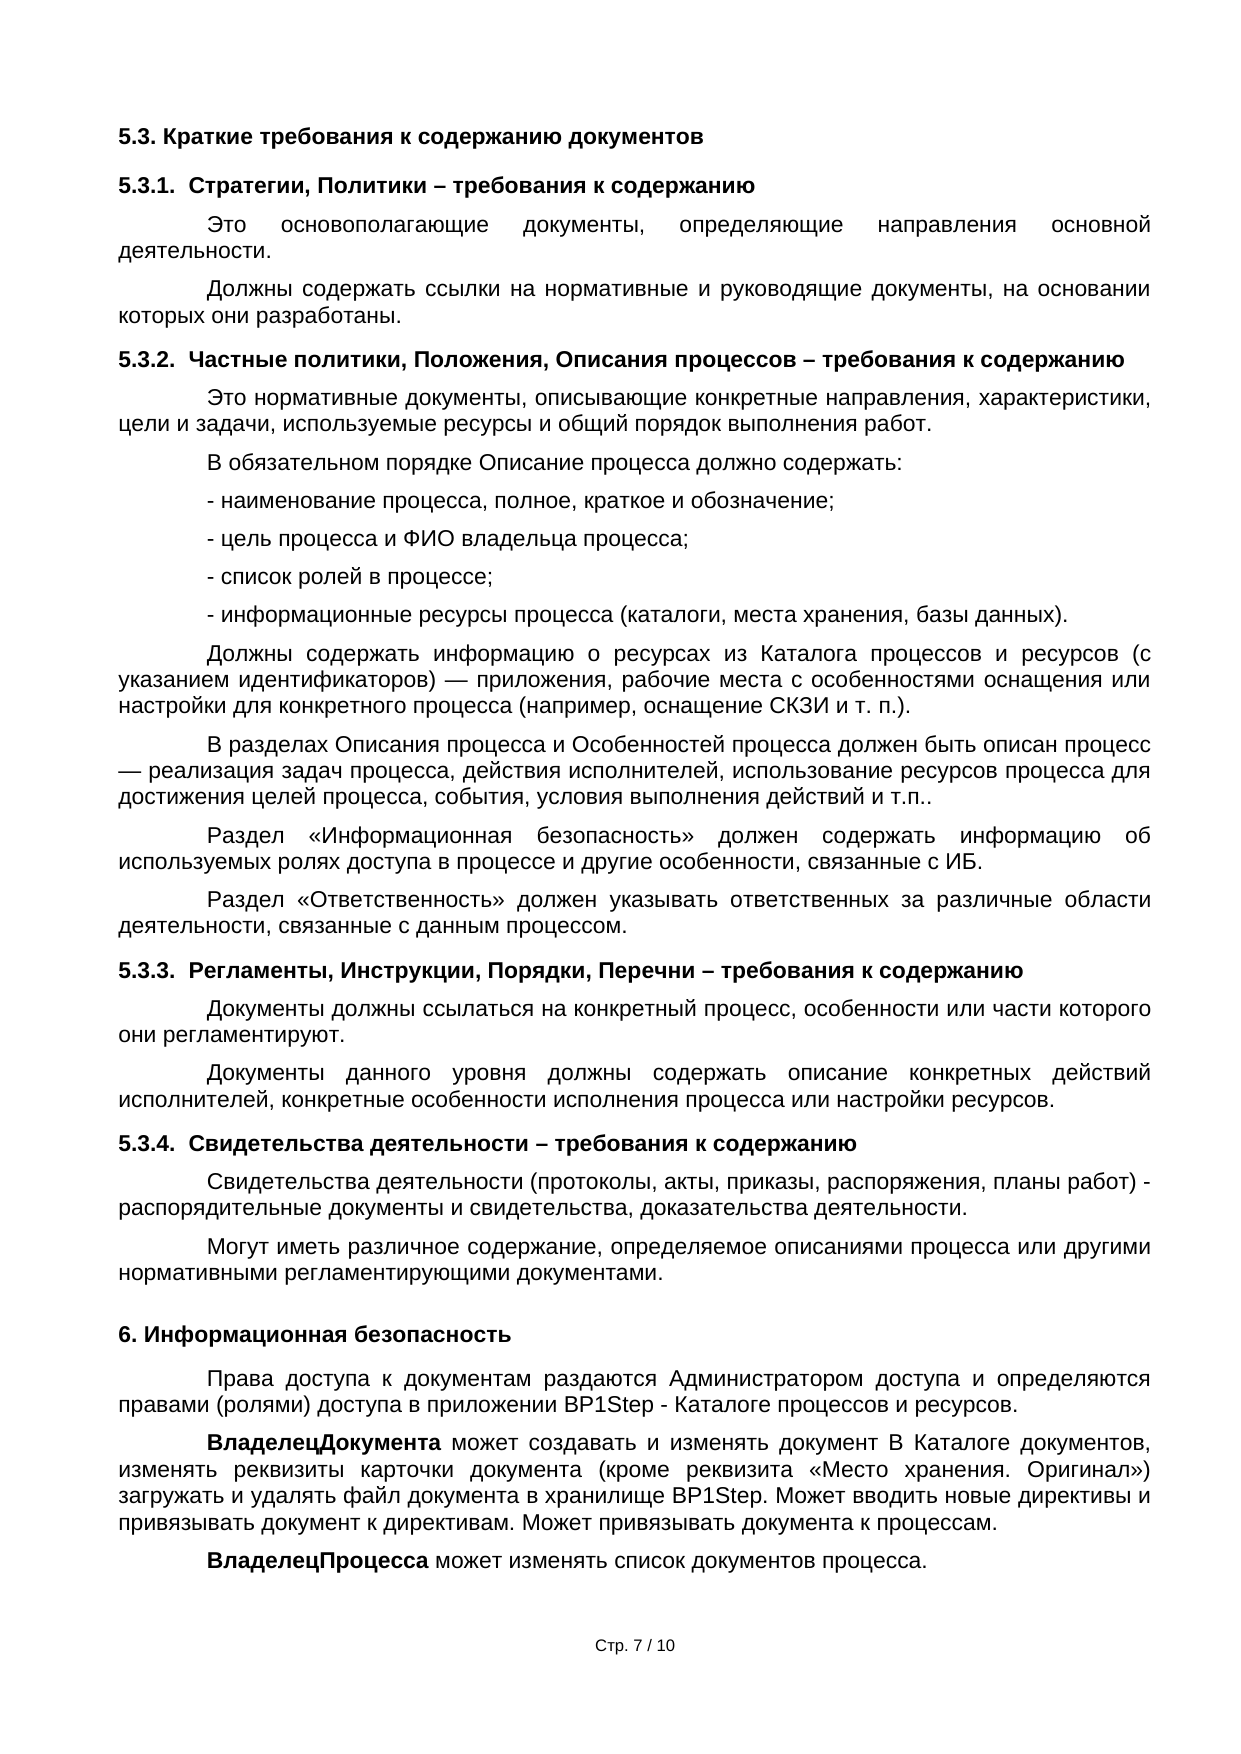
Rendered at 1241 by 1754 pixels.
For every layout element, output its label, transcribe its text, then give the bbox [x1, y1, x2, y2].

text Это основополагающие документы, определяющие направления основной деятельности. [118, 211, 1152, 263]
subtitle Стратегии, Политики – требования к содержанию [118, 172, 1152, 199]
text Раздел «Ответственность» должен указывать ответственных за различные области деятельности, связанные с данным процессом. [118, 886, 1152, 939]
text Раздел «Информационная безопасность» должен содержать информацию об используемых ролях доступа в процессе и другие особенности, связанные с ИБ. [118, 822, 1152, 874]
text В обязательном порядке Описание процесса должно содержать: [118, 448, 1152, 475]
text ВладелецПроцесса может изменять список документов процесса. [118, 1547, 1152, 1573]
text - цель процесса и ФИО владельца процесса; [118, 525, 1152, 551]
text Документы данного уровня должны содержать описание конкретных действий исполнителей, конкретные особенности исполнения процесса или настройки ресурсов. [118, 1059, 1152, 1112]
subtitle Краткие требования к содержанию документов [118, 123, 1152, 149]
text Должны содержать информацию о ресурсах из Каталога процессов и ресурсов (с указанием идентификаторов) — приложения, рабочие места с особенностями оснащения или настройки для конкретного процесса (например, оснащение СКЗИ и т. п.). [118, 640, 1152, 719]
subtitle Регламенты, Инструкции, Порядки, Перечни – требования к содержанию [118, 957, 1152, 983]
text ВладелецДокумента может создавать и изменять документ В Каталоге документов, изменять реквизиты карточки документа (кроме реквизита «Место хранения. Оригинал») загружать и удалять файл документа в хранилище BP1Step. Может вводить новые директивы и привязывать документ к директивам. Может привязывать документа к процессам. [118, 1429, 1152, 1535]
text В разделах Описания процесса и Особенностей процесса должен быть описан процесс — реализация задач процесса, действия исполнителей, использование ресурсов процесса для достижения целей процесса, события, условия выполнения действий и т.п.. [118, 731, 1152, 810]
text Это нормативные документы, описывающие конкретные направления, характеристики, цели и задачи, используемые ресурсы и общий порядок выполнения работ. [118, 384, 1152, 437]
text - информационные ресурсы процесса (каталоги, места хранения, базы данных). [118, 601, 1152, 628]
text Могут иметь различное содержание, определяемое описаниями процесса или другими нормативными регламентирующими документами. [118, 1233, 1152, 1285]
text Документы должны ссылаться на конкретный процесс, особенности или части которого они регламентируют. [118, 995, 1152, 1047]
subtitle Свидетельства деятельности – требования к содержанию [118, 1130, 1152, 1156]
text Должны содержать ссылки на нормативные и руководящие документы, на основании которых они разработаны. [118, 275, 1152, 328]
subtitle Информационная безопасность [118, 1321, 1152, 1347]
text Права доступа к документам раздаются Администратором доступа и определяются правами (ролями) доступа в приложении BP1Step - Каталоге процессов и ресурсов. [118, 1365, 1152, 1417]
text Свидетельства деятельности (протоколы, акты, приказы, распоряжения, планы работ) - распорядительные документы и свидетельства, доказательства деятельности. [118, 1168, 1152, 1221]
subtitle Частные политики, Положения, Описания процессов – требования к содержанию [118, 346, 1152, 372]
text - список ролей в процессе; [118, 563, 1152, 589]
text - наименование процесса, полное, краткое и обозначение; [118, 487, 1152, 513]
